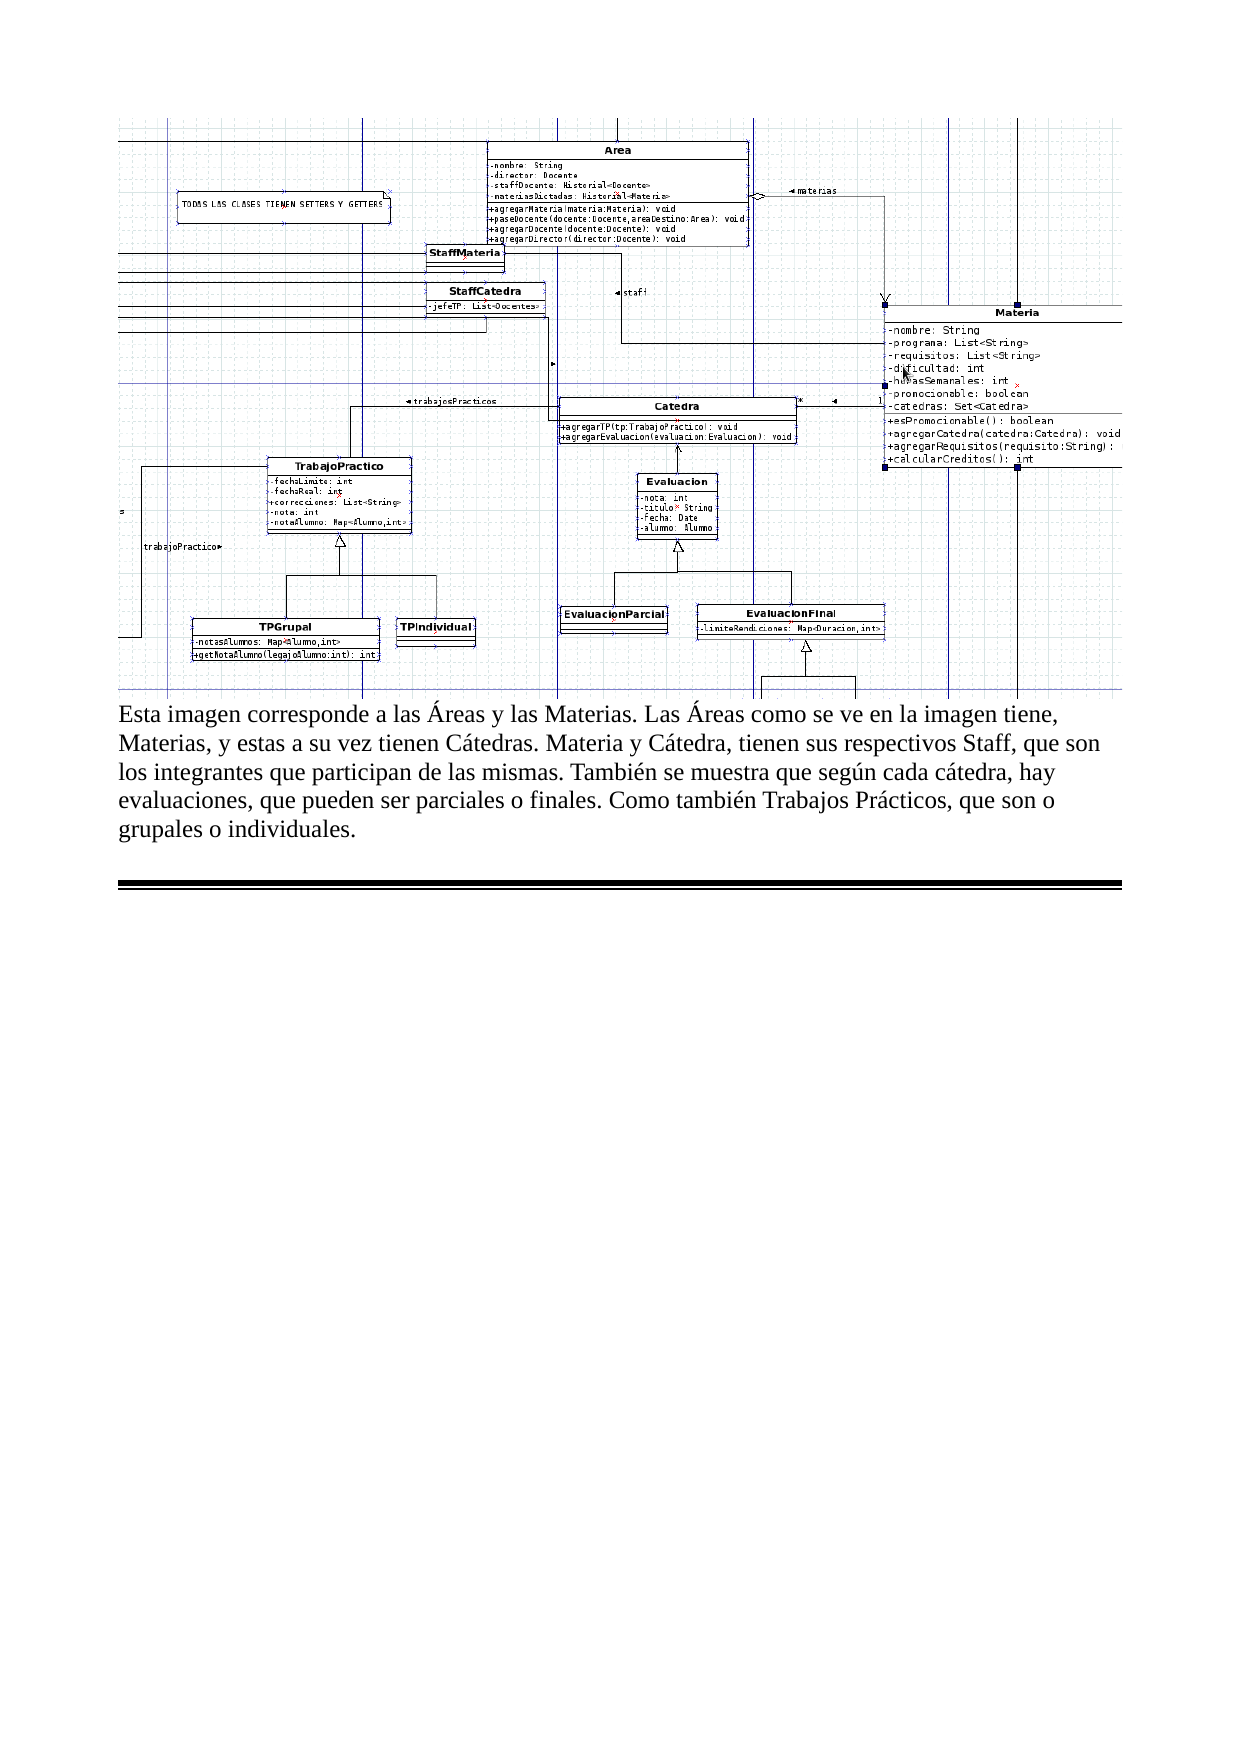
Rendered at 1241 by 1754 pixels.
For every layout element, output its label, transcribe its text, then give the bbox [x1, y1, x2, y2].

text Esta imagen corresponde a las Áreas y las Materias. Las Áreas como se ve en la imagen tiene, Materias, y estas a su vez tienen Cátedras. Materia y Cátedra, tienen sus respectivos Staff, que son los integrantes que participan de las mismas. También se muestra que según cada cátedra, hay evaluaciones, que pueden ser parciales o finales. Como también Trabajos Prácticos, que son o grupales o individuales. [118, 699, 1122, 843]
picture [118, 118, 1123, 699]
